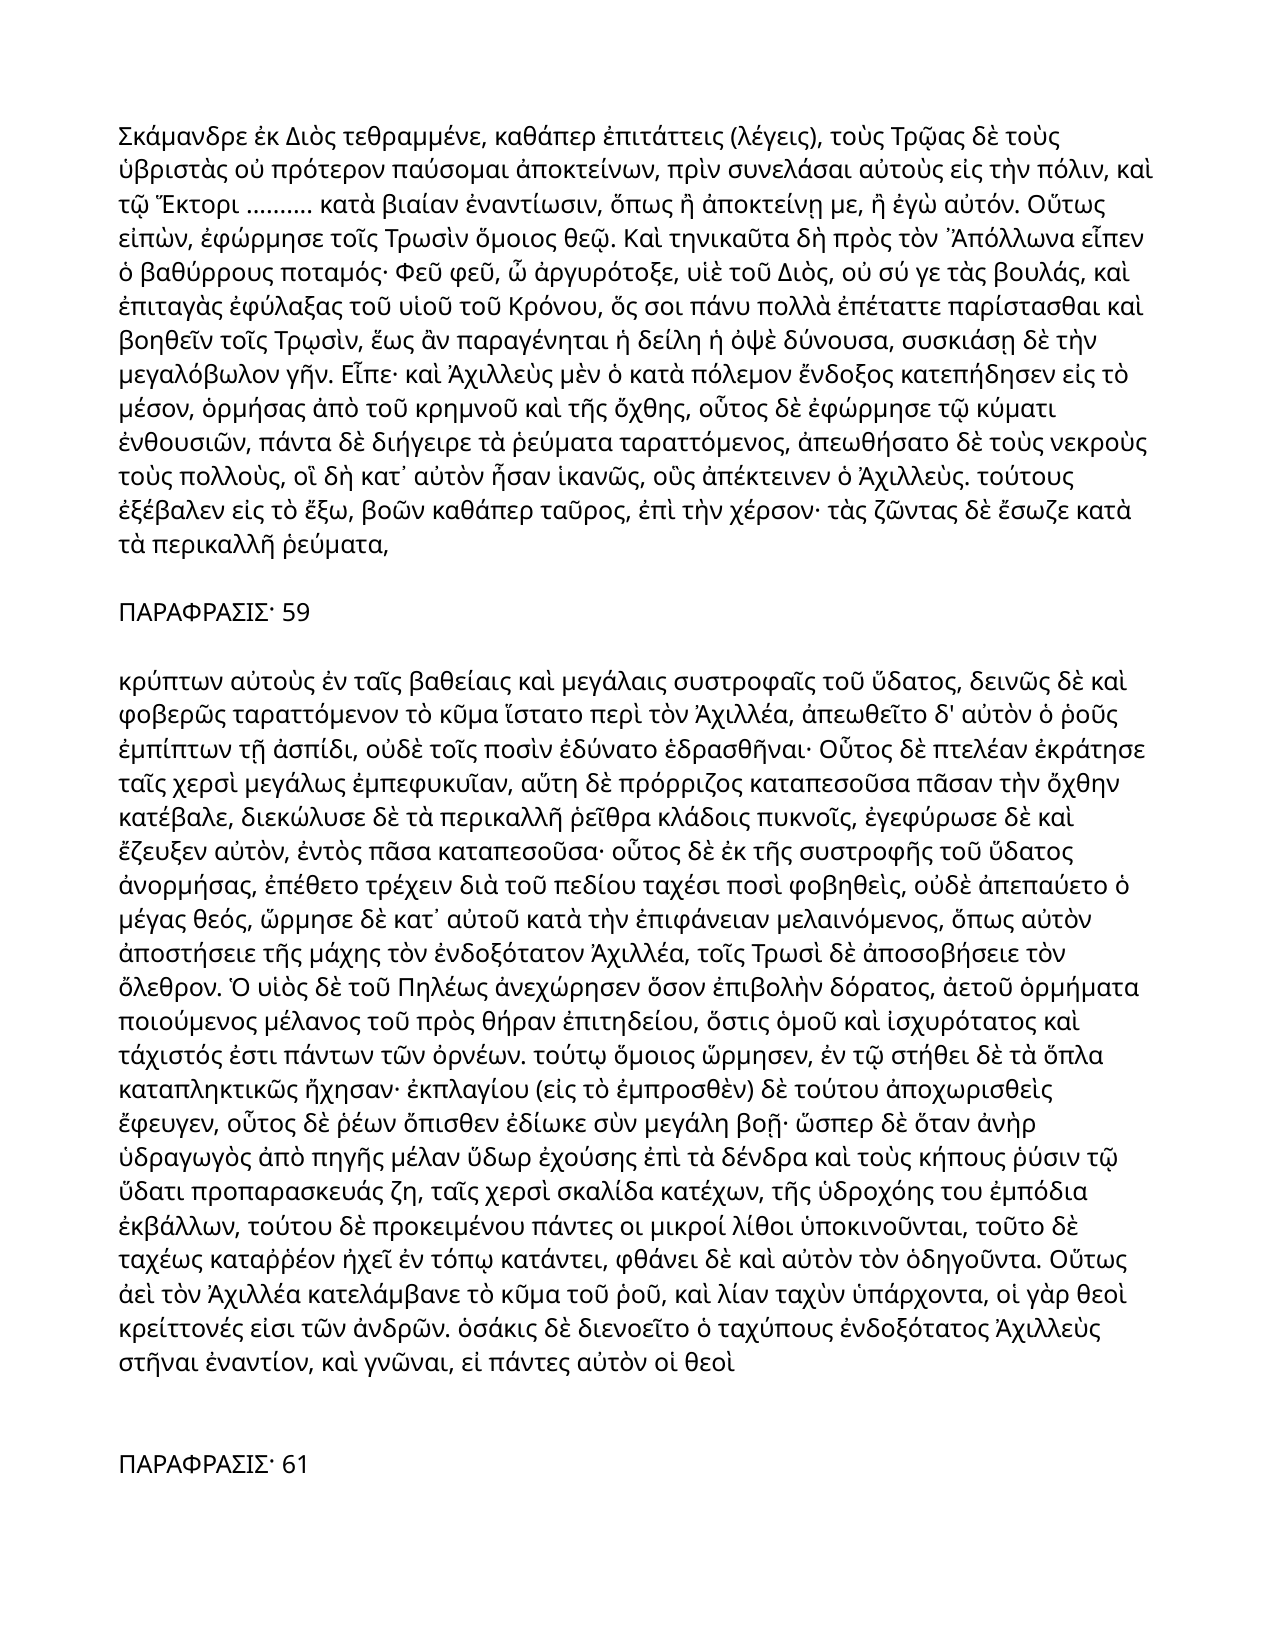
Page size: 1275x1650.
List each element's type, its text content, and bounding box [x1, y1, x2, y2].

text Σκάμανδρε ἐκ Διὸς τεθραμμένε, καθάπερ ἐπιτάττεις (λέγεις), τοὺς Τρῷας δὲ τοὺς ὑβριστὰς οὐ πρότερον παύσομαι ἀποκτείνων, πρὶν συνελάσαι αὐτοὺς εἰς τὴν πόλιν, καὶ τῷ Ἕκτορι .......... κατὰ βιαίαν ἐναντίωσιν, ὅπως ἢ ἀποκτείνῃ με, ἢ ἐγὼ αὐτόν. Οὕτως εἰπὼν, ἐφώρμησε τοῖς Τρωσὶν ὅμοιος θεῷ. Καὶ τηνικαῦτα δὴ πρὸς τὸν ᾿Ἀπόλλωνα εἶπεν ὁ βαθύρρους ποταμός· Φεῦ φεῦ, ὦ ἀργυρότοξε, υἱὲ τοῦ Διὸς, οὐ σύ γε τὰς βουλάς, καὶ ἐπιταγὰς ἐφύλαξας τοῦ υἱοῦ τοῦ Κρόνου, ὅς σοι πάνυ πολλὰ ἐπέταττε παρίστασθαι καὶ βοηθεῖν τοῖς Τρῳσὶν, ἕως ἂν παραγένηται ἡ δείλη ἡ ὀψὲ δύνουσα, συσκιάσῃ δὲ τὴν μεγαλόβωλον γῆν. Εἶπε· καὶ Ἀχιλλεὺς μὲν ὁ κατὰ πόλεμον ἔνδοξος κατεπήδησεν εἰς τὸ μέσον, ὁρμήσας ἀπὸ τοῦ κρημνοῦ καὶ τῆς ὄχθης, οὗτος δὲ ἐφώρμησε τῷ κύματι ἐνθουσιῶν, πάντα δὲ διήγειρε τὰ ῥεύματα ταραττόμενος, ἀπεωθήσατο δὲ τοὺς νεκροὺς τοὺς πολλοὺς, οἳ δὴ κατ᾿ αὐτὸν ἦσαν ἱκανῶς, οὓς ἀπέκτεινεν ὁ Ἀχιλλεὺς. τούτους ἐξέβαλεν εἰς τὸ ἔξω, βοῶν καθάπερ ταῦρος, ἐπὶ τὴν χέρσον· τὰς ζῶντας δὲ ἔσωζε κατὰ τὰ περικαλλῆ ῥεύματα, [118, 118, 1157, 561]
text ΠΑΡΑΦΡΑΣΙΣ· 59 [118, 595, 1157, 629]
text ΠΑΡΑΦΡΑΣΙΣ· 61 [118, 1447, 1157, 1481]
text κρύπτων αὐτοὺς ἐν ταῖς βαθείαις καὶ μεγάλαις συστροφαῖς τοῦ ὕδατος, δεινῶς δὲ καὶ φοβερῶς ταραττόμενον τὸ κῦμα ἵστατο περὶ τὸν Ἀχιλλέα, ἀπεωθεῖτο δ' αὐτὸν ὁ ῥοῦς ἐμπίπτων τῇ ἀσπίδι, οὐδὲ τοῖς ποσὶν ἐδύνατο ἑδρασθῆναι· Οὗτος δὲ πτελέαν ἐκράτησε ταῖς χερσὶ μεγάλως ἐμπεφυκυῖαν, αὕτη δὲ πρόρριζος καταπεσοῦσα πᾶσαν τὴν ὄχθην κατέβαλε, διεκώλυσε δὲ τὰ περικαλλῆ ῥεῖθρα κλάδοις πυκνοῖς, ἐγεφύρωσε δὲ καὶ ἔζευξεν αὐτὸν, ἐντὸς πᾶσα καταπεσοῦσα· οὗτος δὲ ἐκ τῆς συστροφῆς τοῦ ὕδατος ἀνορμήσας, ἐπέθετο τρέχειν διὰ τοῦ πεδίου ταχέσι ποσὶ φοβηθεὶς, οὐδὲ ἀπεπαύετο ὁ μέγας θεός, ὥρμησε δὲ κατ᾿ αὐτοῦ κατὰ τὴν ἐπιφάνειαν μελαινόμενος, ὅπως αὐτὸν ἀποστήσειε τῆς μάχης τὸν ἐνδοξότατον Ἀχιλλέα, τοῖς Τρωσὶ δὲ ἀποσοβήσειε τὸν ὄλεθρον. Ὁ υἱὸς δὲ τοῦ Πηλέως ἀνεχώρησεν ὅσον ἐπιβολὴν δόρατος, ἀετοῦ ὁρμήματα ποιούμενος μέλανος τοῦ πρὸς θήραν ἐπιτηδείου, ὅστις ὁμοῦ καὶ ἰσχυρότατος καὶ τάχιστός ἐστι πάντων τῶν ὀρνέων. τούτῳ ὅμοιος ὥρμησεν, ἐν τῷ στήθει δὲ τὰ ὅπλα καταπληκτικῶς ἤχησαν· ἐκπλαγίου (εἰς τὸ ἐμπροσθὲν) δὲ τούτου ἀποχωρισθεὶς ἔφευγεν, οὗτος δὲ ῥέων ὄπισθεν ἐδίωκε σὺν μεγάλη βοῇ· ὥσπερ δὲ ὅταν ἀνὴρ ὑδραγωγὸς ἀπὸ πηγῆς μέλαν ὕδωρ ἐχούσης ἐπὶ τὰ δένδρα καὶ τοὺς κήπους ῥύσιν τῷ ὕδατι προπαρασκευάς ζη, ταῖς χερσὶ σκαλίδα κατέχων, τῆς ὑδροχόης του ἐμπόδια ἐκβάλλων, τούτου δὲ προκειμένου πάντες οι μικροί λίθοι ὑποκινοῦνται, τοῦτο δὲ ταχέως καταῤῥέον ἠχεῖ ἐν τόπῳ κατάντει, φθάνει δὲ καὶ αὐτὸν τὸν ὁδηγοῦντα. Οὕτως ἀεὶ τὸν Ἀχιλλέα κατελάμβανε τὸ κῦμα τοῦ ῥοῦ, καὶ λίαν ταχὺν ὑπάρχοντα, οἱ γὰρ θεοὶ κρείττονές εἰσι τῶν ἀνδρῶν. ὁσάκις δὲ διενοεῖτο ὁ ταχύπους ἐνδοξότατος Ἀχιλλεὺς στῆναι ἐναντίον, καὶ γνῶναι, εἰ πάντες αὐτὸν οἱ θεοὶ [118, 663, 1157, 1378]
